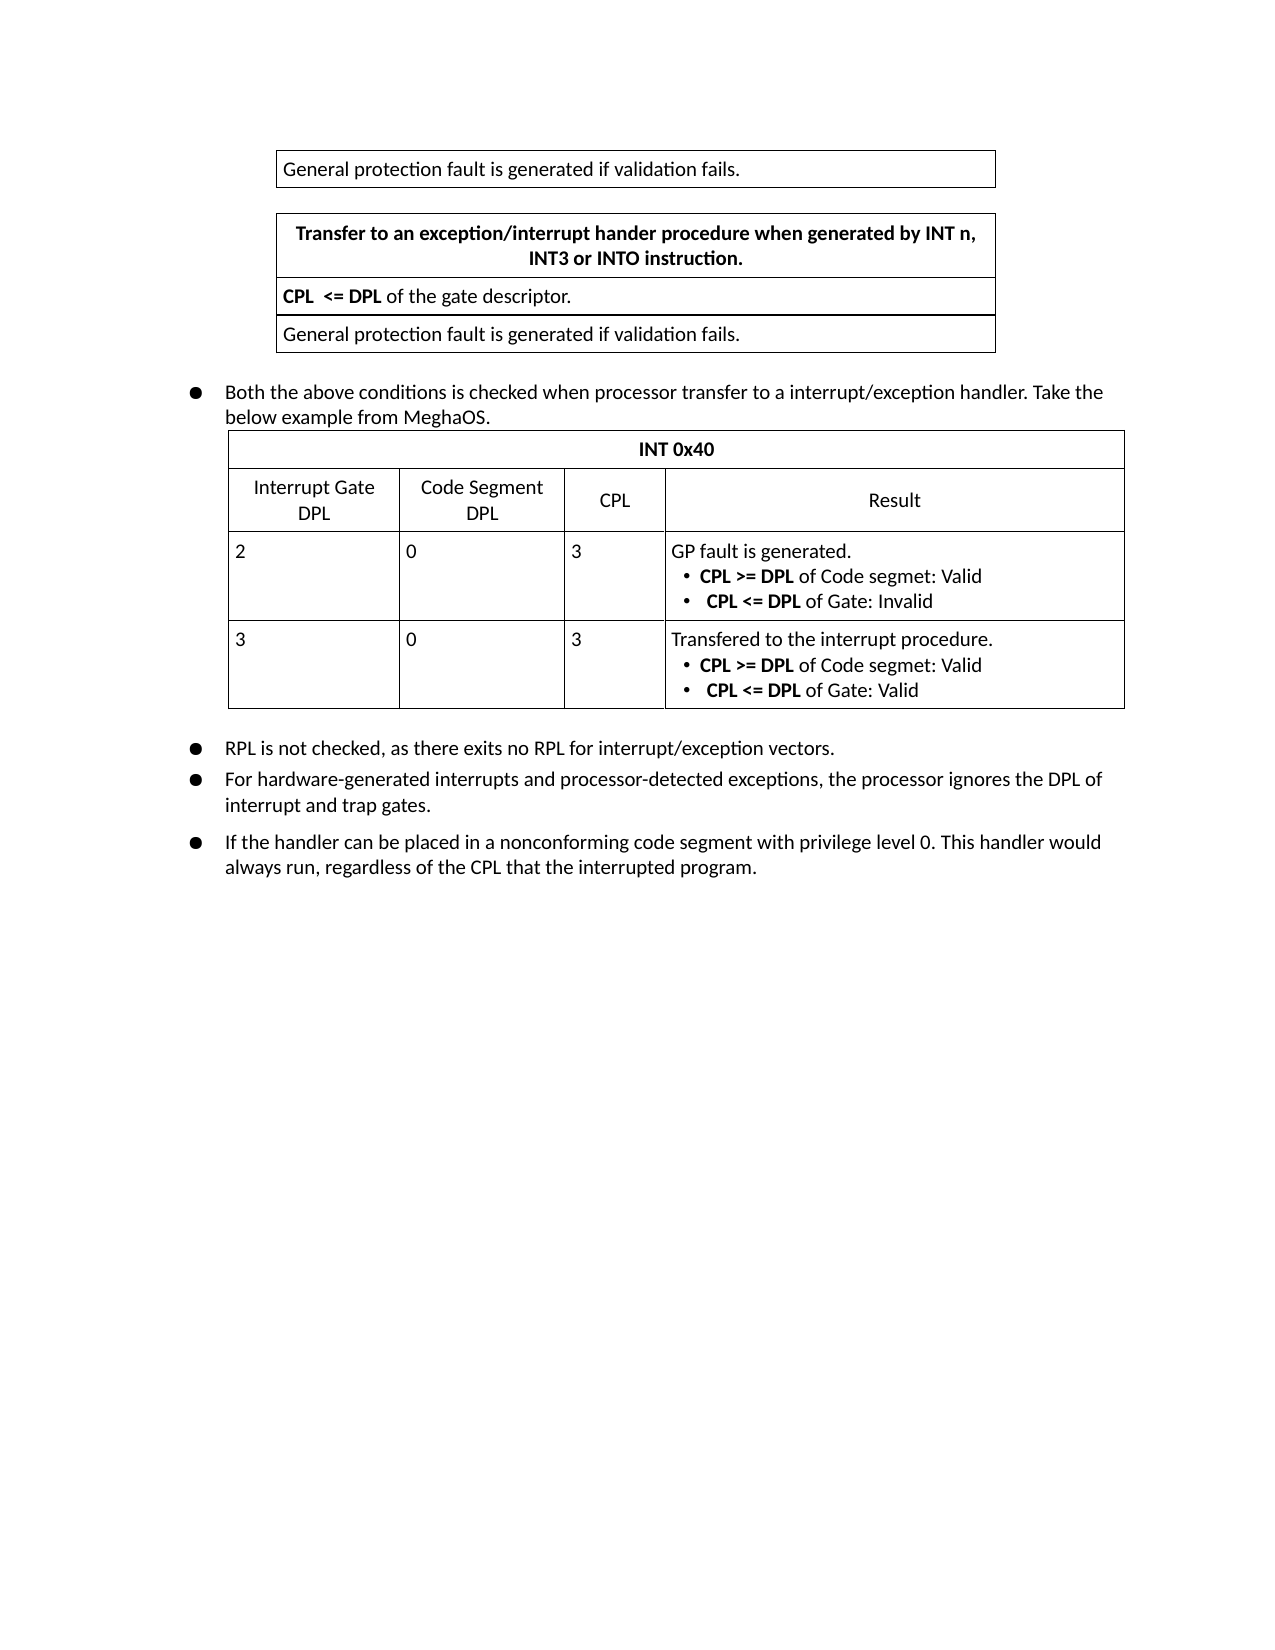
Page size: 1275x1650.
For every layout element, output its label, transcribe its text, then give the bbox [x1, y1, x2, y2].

table_cell 3 [565, 621, 664, 708]
table_cell 0 [400, 532, 564, 620]
table_header Transfer to an exception/interrupt hander procedure when generated by INT n, INT3 or INTO instruction. [277, 214, 995, 277]
table_cell CPL <= DPL of the gate descriptor. [277, 278, 995, 314]
list If the handler can be placed in a nonconforming code segment with privilege level 0. This handler would always run, regardless of the CPL that the interrupted program. [187, 829, 1125, 880]
table_cell General protection fault is generated if validation fails. [277, 316, 995, 352]
table_cell 0 [400, 621, 564, 708]
list Both the above conditions is checked when processor transfer to a interrupt/exception handler. Take the below example from MeghaOS. [187, 379, 1125, 430]
table_cell Code Segment DPL [400, 469, 564, 531]
list RPL is not checked, as there exits no RPL for interrupt/exception vectors. [187, 735, 1125, 760]
table_cell Transfered to the interrupt procedure. CPL >= DPL of Code segmet: Valid CPL <= DPL of Gate: Valid [666, 621, 1124, 708]
table_header INT 0x40 [229, 431, 1124, 468]
table_cell 2 [229, 532, 399, 620]
table_cell GP fault is generated. CPL >= DPL of Code segmet: Valid CPL <= DPL of Gate: Invalid [666, 532, 1124, 620]
table_cell Interrupt Gate DPL [229, 469, 399, 531]
table_cell 3 [565, 532, 664, 620]
table_cell CPL [565, 469, 664, 531]
table_cell Result [666, 469, 1124, 531]
table_cell 3 [229, 621, 399, 708]
list For hardware-generated interrupts and processor-detected exceptions, the processor ignores the DPL of interrupt and trap gates. [187, 766, 1125, 817]
table_cell General protection fault is generated if validation fails. [277, 151, 995, 187]
